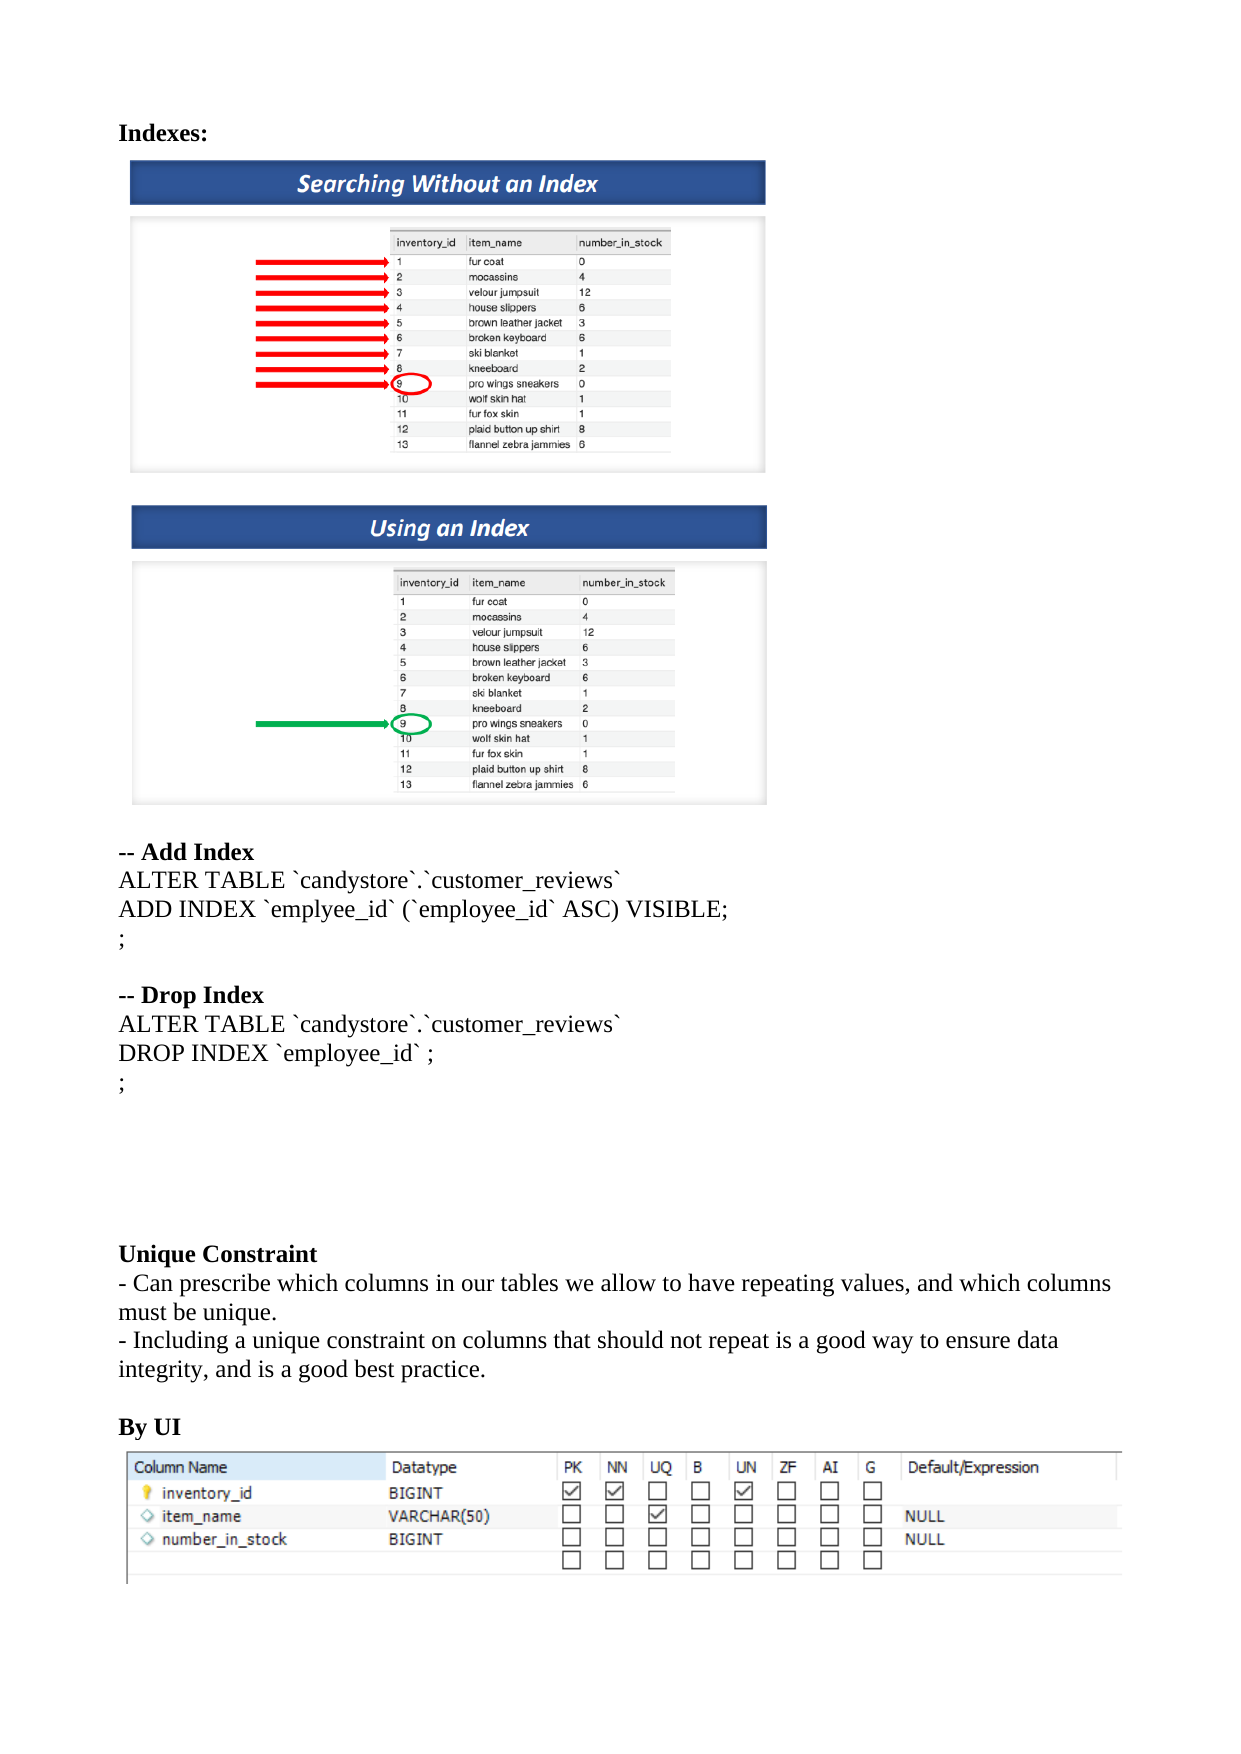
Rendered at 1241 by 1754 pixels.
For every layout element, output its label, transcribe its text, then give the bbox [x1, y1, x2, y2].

text - Can prescribe which columns in our tables we allow to have repeating values, and which columns must be unique. [118, 1268, 1122, 1326]
picture [119, 146, 772, 811]
text ALTER TABLE `candystore`.`customer_reviews` ADD INDEX `emplyee_id` (`employee_id` ASC) VISIBLE; ; [118, 866, 1122, 952]
text Unique Constraint [118, 1239, 1122, 1268]
text - Including a unique constraint on columns that should not repeat is a good way to ensure data integrity, and is a good best practice. [118, 1326, 1122, 1383]
text -- Add Index [118, 837, 1122, 866]
text Indexes: [118, 118, 1122, 147]
text ALTER TABLE `candystore`.`customer_reviews` DROP INDEX `employee_id` ; ; [118, 1009, 1122, 1096]
text By UI [118, 1412, 1122, 1440]
picture [118, 1440, 1123, 1584]
text -- Drop Index [118, 981, 1122, 1009]
